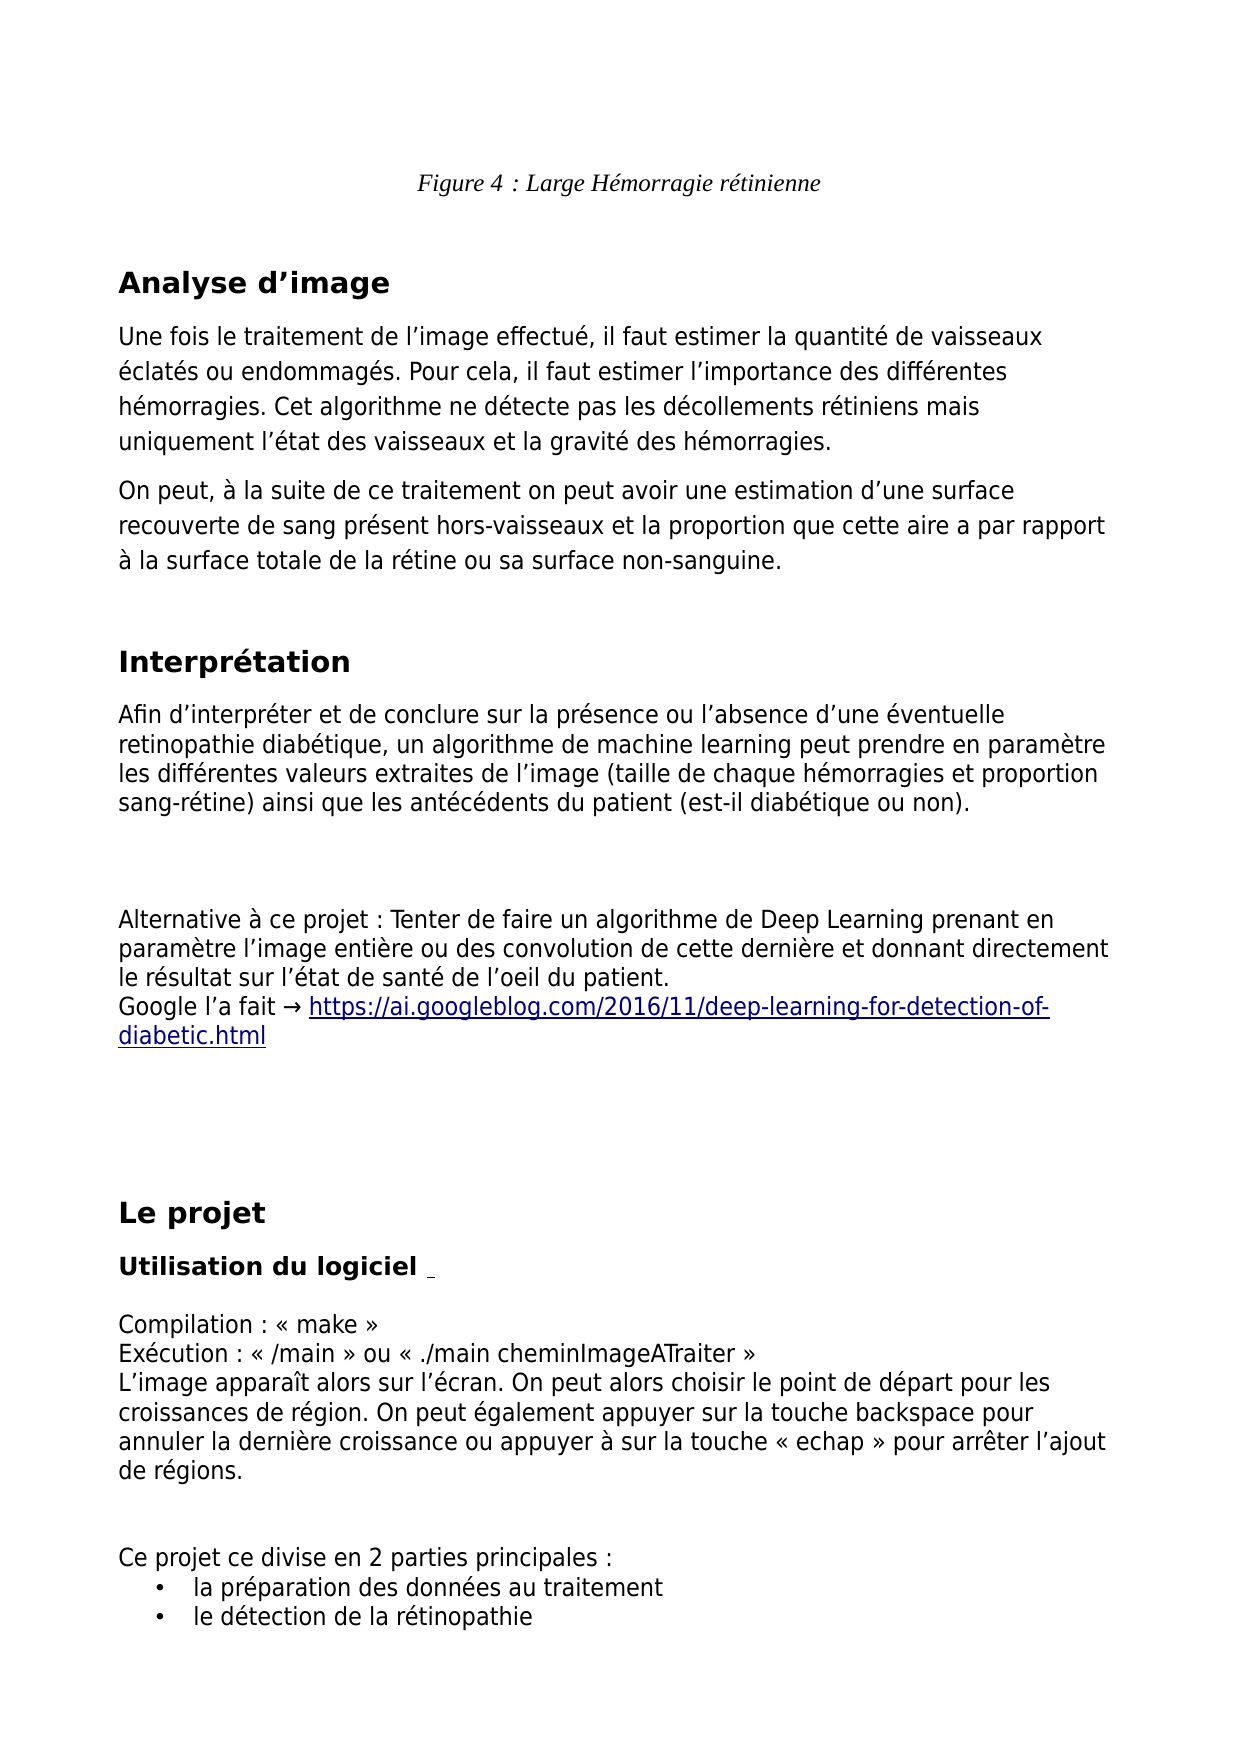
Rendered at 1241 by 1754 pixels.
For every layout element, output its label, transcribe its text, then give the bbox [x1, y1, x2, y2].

list la préparation des données au traitement [156, 1573, 1122, 1602]
text Alternative à ce projet : Tenter de faire un algorithme de Deep Learning prenant en paramètre l’image entière ou des convolution de cette dernière et donnant directement le résultat sur l’état de santé de l’oeil du patient. [118, 905, 1122, 992]
text Compilation : « make » [118, 1310, 1122, 1339]
text L’image apparaît alors sur l’écran. On peut alors choisir le point de départ pour les croissances de région. On peut également appuyer sur la touche backspace pour annuler la dernière croissance ou appuyer à sur la touche « echap » pour arrêter l’ajout de régions. [118, 1368, 1122, 1485]
text Une fois le traitement de l’image effectué, il faut estimer la quantité de vaisseaux éclatés ou endommagés. Pour cela, il faut estimer l’importance des différentes hémorragies. Cet algorithme ne détecte pas les décollements rétiniens mais uniquement l’état des vaisseaux et la gravité des hémorragies. [118, 322, 1122, 456]
text On peut, à la suite de ce traitement on peut avoir une estimation d’une surface recouverte de sang présent hors-vaisseaux et la proportion que cette aire a par rapport à la surface totale de la rétine ou sa surface non-sanguine. [118, 476, 1122, 575]
text Le projet [118, 1197, 1122, 1231]
text Figure 4 : Large Hémorragie rétinienne [118, 168, 1122, 196]
text Afin d’interpréter et de conclure sur la présence ou l’absence d’une éventuelle retinopathie diabétique, un algorithme de machine learning peut prendre en paramètre les différentes valeurs extraites de l’image (taille de chaque hémorragies et proportion sang-rétine) ainsi que les antécédents du patient (est-il diabétique ou non). [118, 701, 1122, 817]
text Google l’a fait → https://ai.googleblog.com/2016/11/deep-learning-for-detection-of-diabetic.html [118, 992, 1122, 1051]
text Ce projet ce divise en 2 parties principales : [118, 1543, 1122, 1573]
text Utilisation du logiciel [118, 1252, 1122, 1281]
list le détection de la rétinopathie [156, 1602, 1122, 1631]
text Exécution : « /main » ou « ./main cheminImageATraiter » [118, 1339, 1122, 1368]
text Interprétation [118, 645, 1122, 679]
text Analyse d’image [118, 266, 1122, 300]
